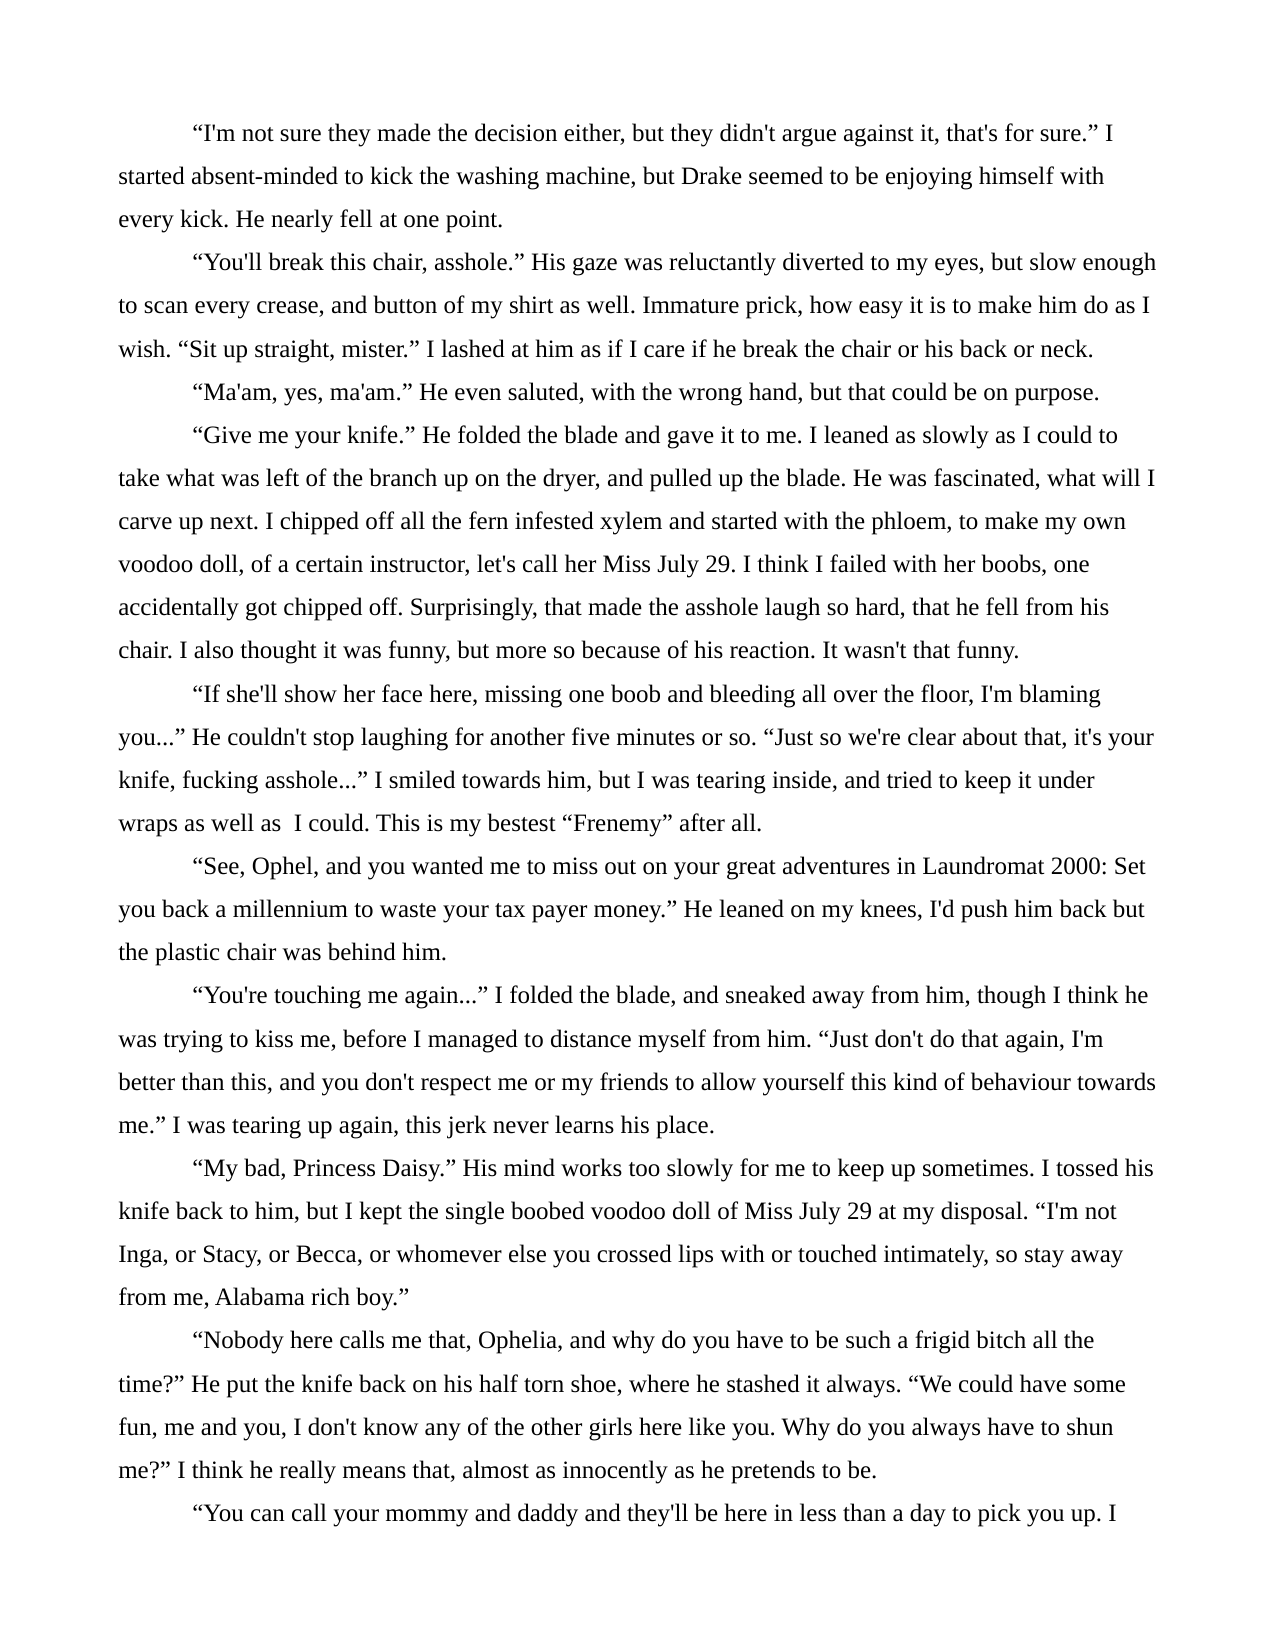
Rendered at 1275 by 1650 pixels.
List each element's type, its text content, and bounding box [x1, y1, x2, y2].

text “You're touching me again...” I folded the blade, and sneaked away from him, though I think he was trying to kiss me, before I managed to distance myself from him. “Just don't do that again, I'm better than this, and you don't respect me or my friends to allow yourself this kind of behaviour towards me.” I was tearing up again, this jerk never learns his place. [118, 981, 1157, 1139]
text “Nobody here calls me that, Ophelia, and why do you have to be such a frigid bitch all the time?” He put the knife back on his half torn shoe, where he stashed it always. “We could have some fun, me and you, I don't know any of the other girls here like you. Why do you always have to shun me?” I think he really means that, almost as innocently as he pretends to be. [118, 1326, 1157, 1484]
text “See, Ophel, and you wanted me to miss out on your great adventures in Laundromat 2000: Set you back a millennium to waste your tax payer money.” He leaned on my knees, I'd push him back but the plastic chair was behind him. [118, 851, 1157, 966]
text “You'll break this chair, asshole.” His gaze was reluctantly diverted to my eyes, but slow enough to scan every crease, and button of my shirt as well. Immature prick, how easy it is to make him do as I wish. “Sit up straight, mister.” I lashed at him as if I care if he break the chair or his back or neck. [118, 247, 1157, 362]
text “I'm not sure they made the decision either, but they didn't argue against it, that's for sure.” I started absent-minded to kick the washing machine, but Drake seemed to be enjoying himself with every kick. He nearly fell at one point. [118, 118, 1157, 233]
text “My bad, Princess Daisy.” His mind works too slowly for me to keep up sometimes. I tossed his knife back to him, but I kept the single boobed voodoo doll of Miss July 29 at my disposal. “I'm not Inga, or Stacy, or Becca, or whomever else you crossed lips with or touched intimately, so stay away from me, Alabama rich boy.” [118, 1153, 1157, 1311]
text “Give me your knife.” He folded the blade and gave it to me. I leaned as slowly as I could to take what was left of the branch up on the dryer, and pulled up the blade. He was fascinated, what will I carve up next. I chipped off all the fern infested xylem and started with the phloem, to make my own voodoo doll, of a certain instructor, let's call her Miss July 29. I think I failed with her boobs, one accidentally got chipped off. Surprisingly, that made the asshole laugh so hard, that he fell from his chair. I also thought it was funny, but more so because of his reaction. It wasn't that funny. [118, 420, 1157, 664]
text “Ma'am, yes, ma'am.” He even saluted, with the wrong hand, but that could be on purpose. [118, 377, 1157, 406]
text “You can call your mommy and daddy and they'll be here in less than a day to pick you up. I [118, 1498, 1157, 1527]
text “If she'll show her face here, missing one boob and bleeding all over the floor, I'm blaming you...” He couldn't stop laughing for another five minutes or so. “Just so we're clear about that, it's your knife, fucking asshole...” I smiled towards him, but I was tearing inside, and tried to keep it under wraps as well as I could. This is my bestest “Frenemy” after all. [118, 679, 1157, 837]
